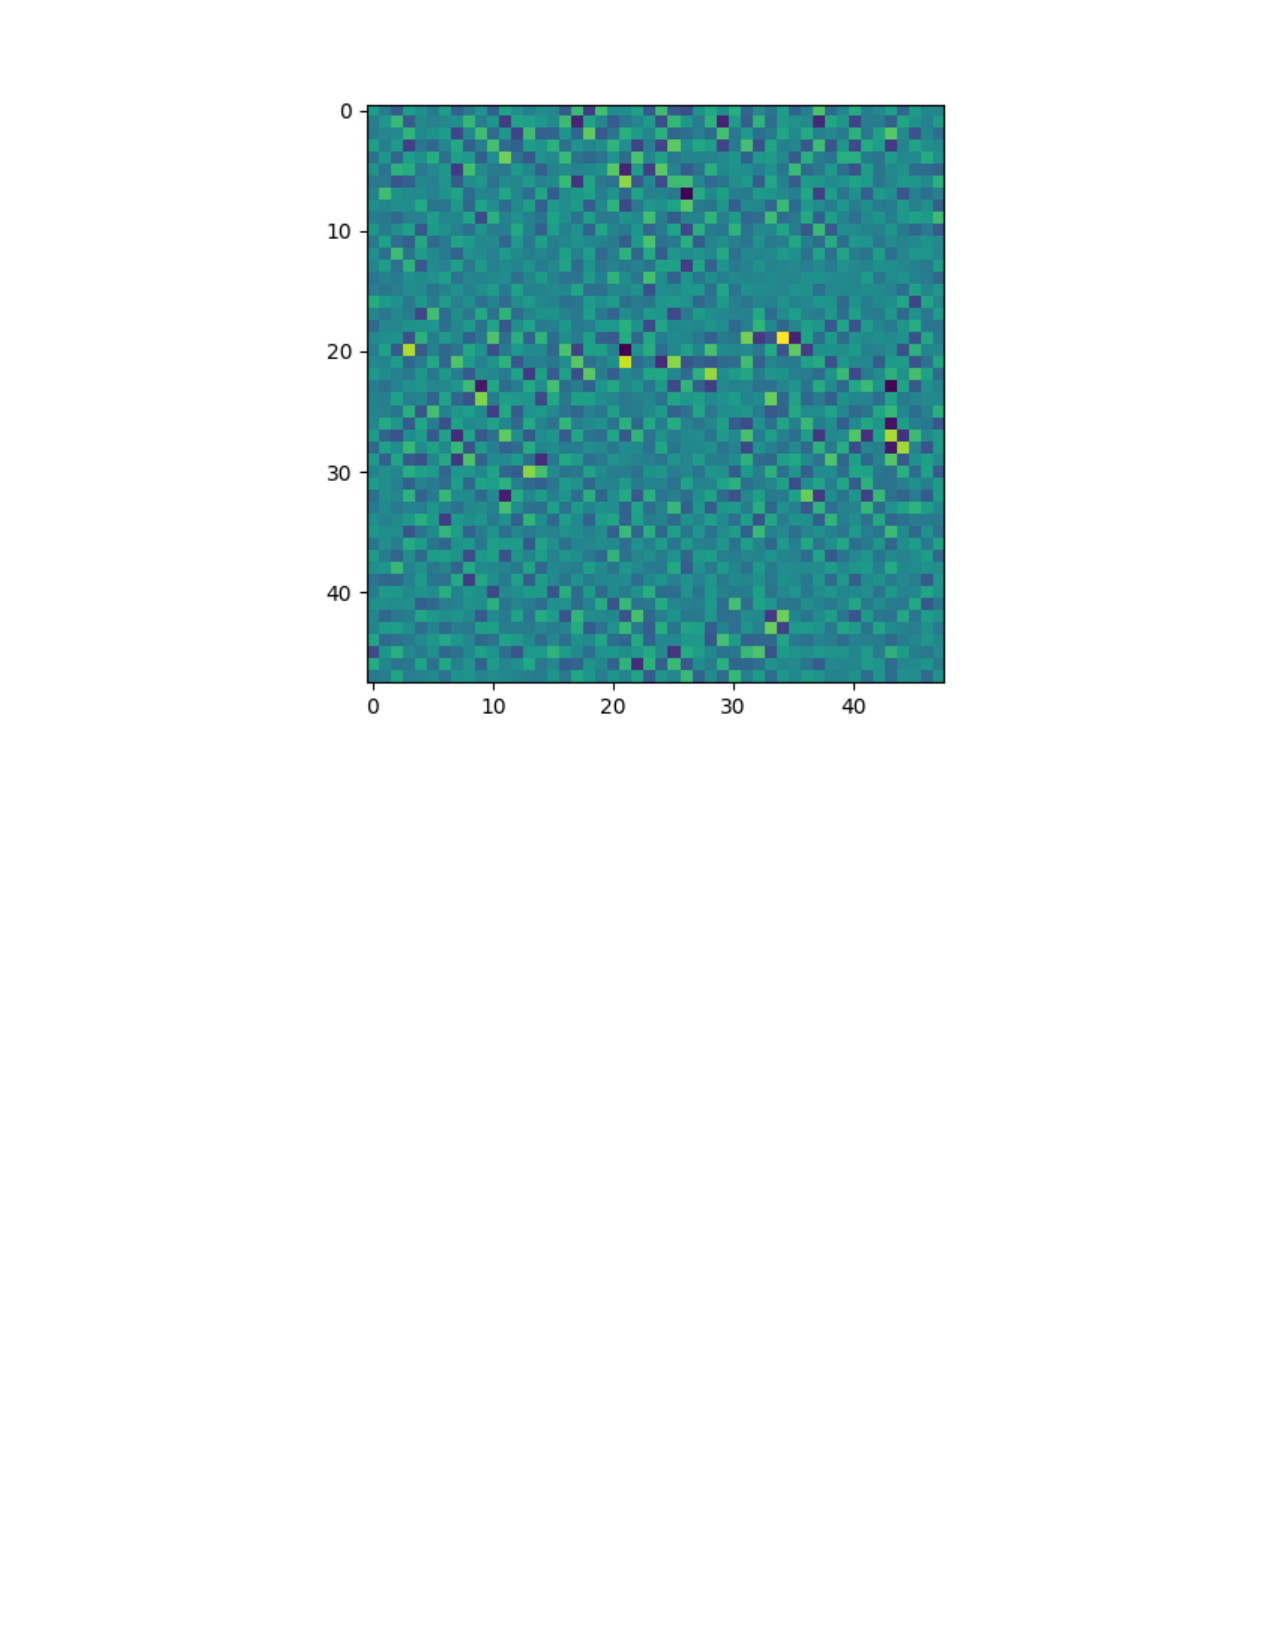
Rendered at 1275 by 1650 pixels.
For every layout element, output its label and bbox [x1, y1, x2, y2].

picture [163, 15, 1124, 765]
